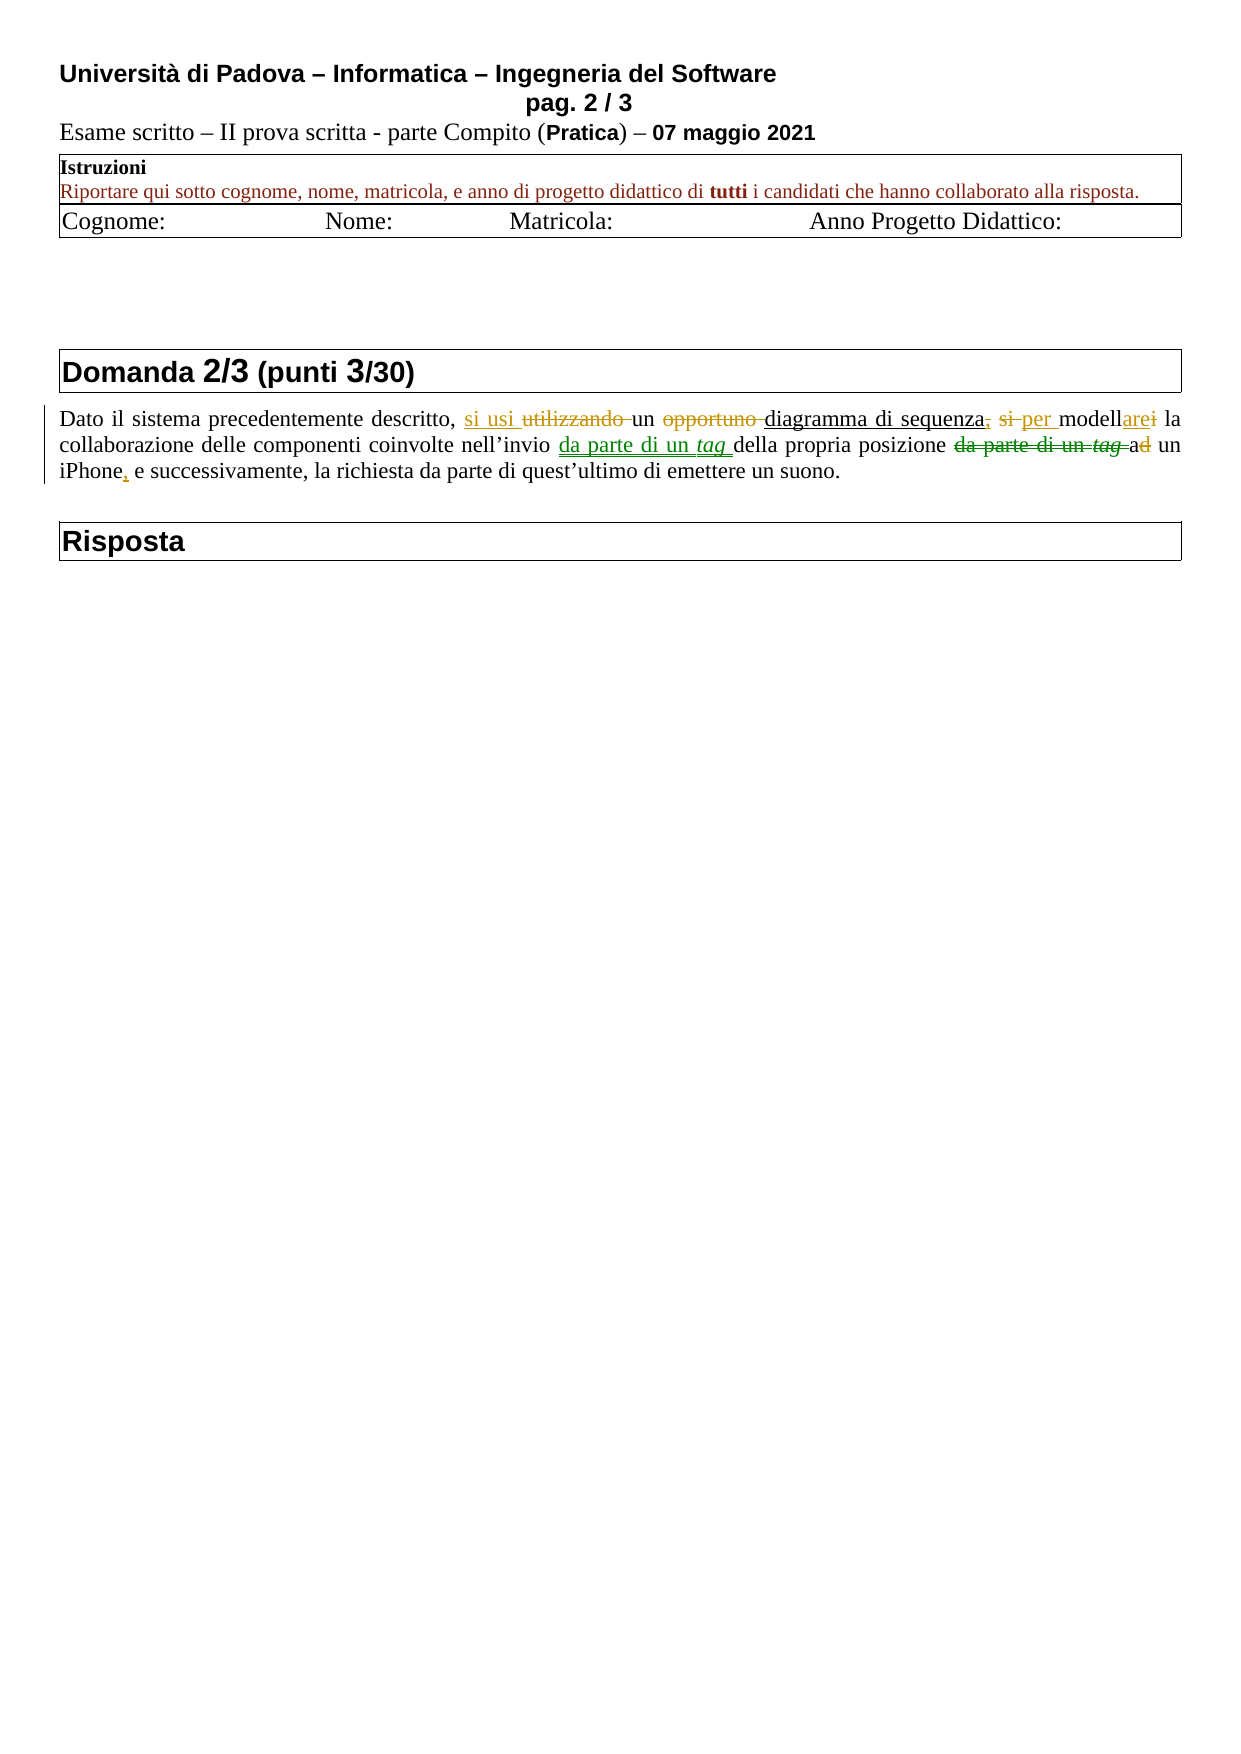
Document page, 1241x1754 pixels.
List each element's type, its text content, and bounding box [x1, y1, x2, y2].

subtitle Risposta [60, 523, 1181, 560]
text Dato il sistema precedentemente descritto, si usi un diagramma di sequenza per modellare la collaborazione delle componenti coinvolte nell’invio da parte di un tag della propria posizione a un iPhone, e successivamente, la richiesta da parte di quest’ultimo di emettere un suono. [59, 405, 1181, 484]
subtitle Domanda 2/3 (punti 3/30) [60, 350, 1181, 392]
